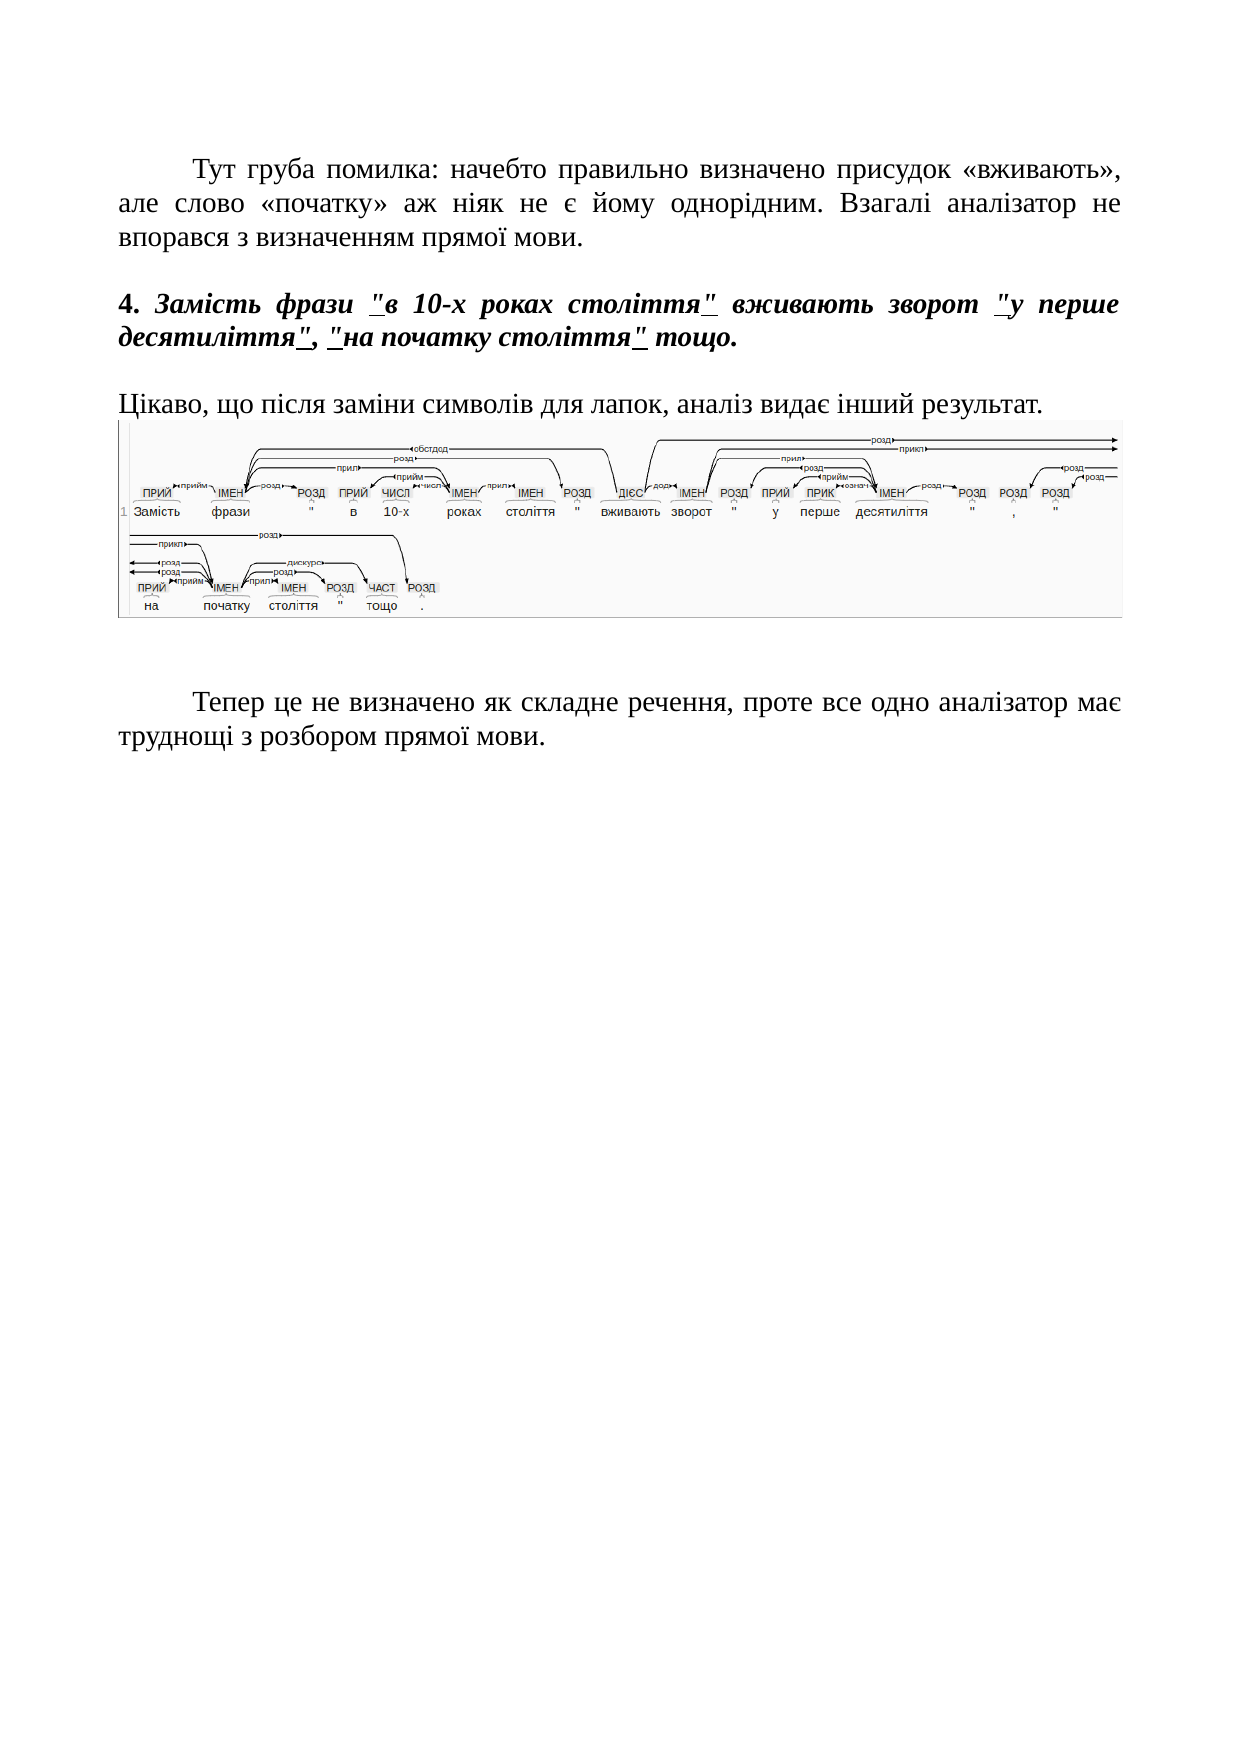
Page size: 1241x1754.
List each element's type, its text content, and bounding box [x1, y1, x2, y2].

text Тут груба помилка: начебто правильно визначено присудок «вживають», але слово «початку» аж ніяк не є йому однорідним. Взагалі аналізатор не впорався з визначенням прямої мови. [118, 152, 1122, 252]
picture [118, 420, 1123, 618]
text Тепер це не визначено як складне речення, проте все одно аналізатор має труднощі з розбором прямої мови. [118, 684, 1122, 751]
text Цікаво, що після заміни символів для лапок, аналіз видає інший результат. [118, 386, 1122, 420]
text 4. Замість фрази "в 10-х роках століття" вживають зворот "у перше десятиліття", "на початку століття" тощо. [118, 286, 1122, 353]
